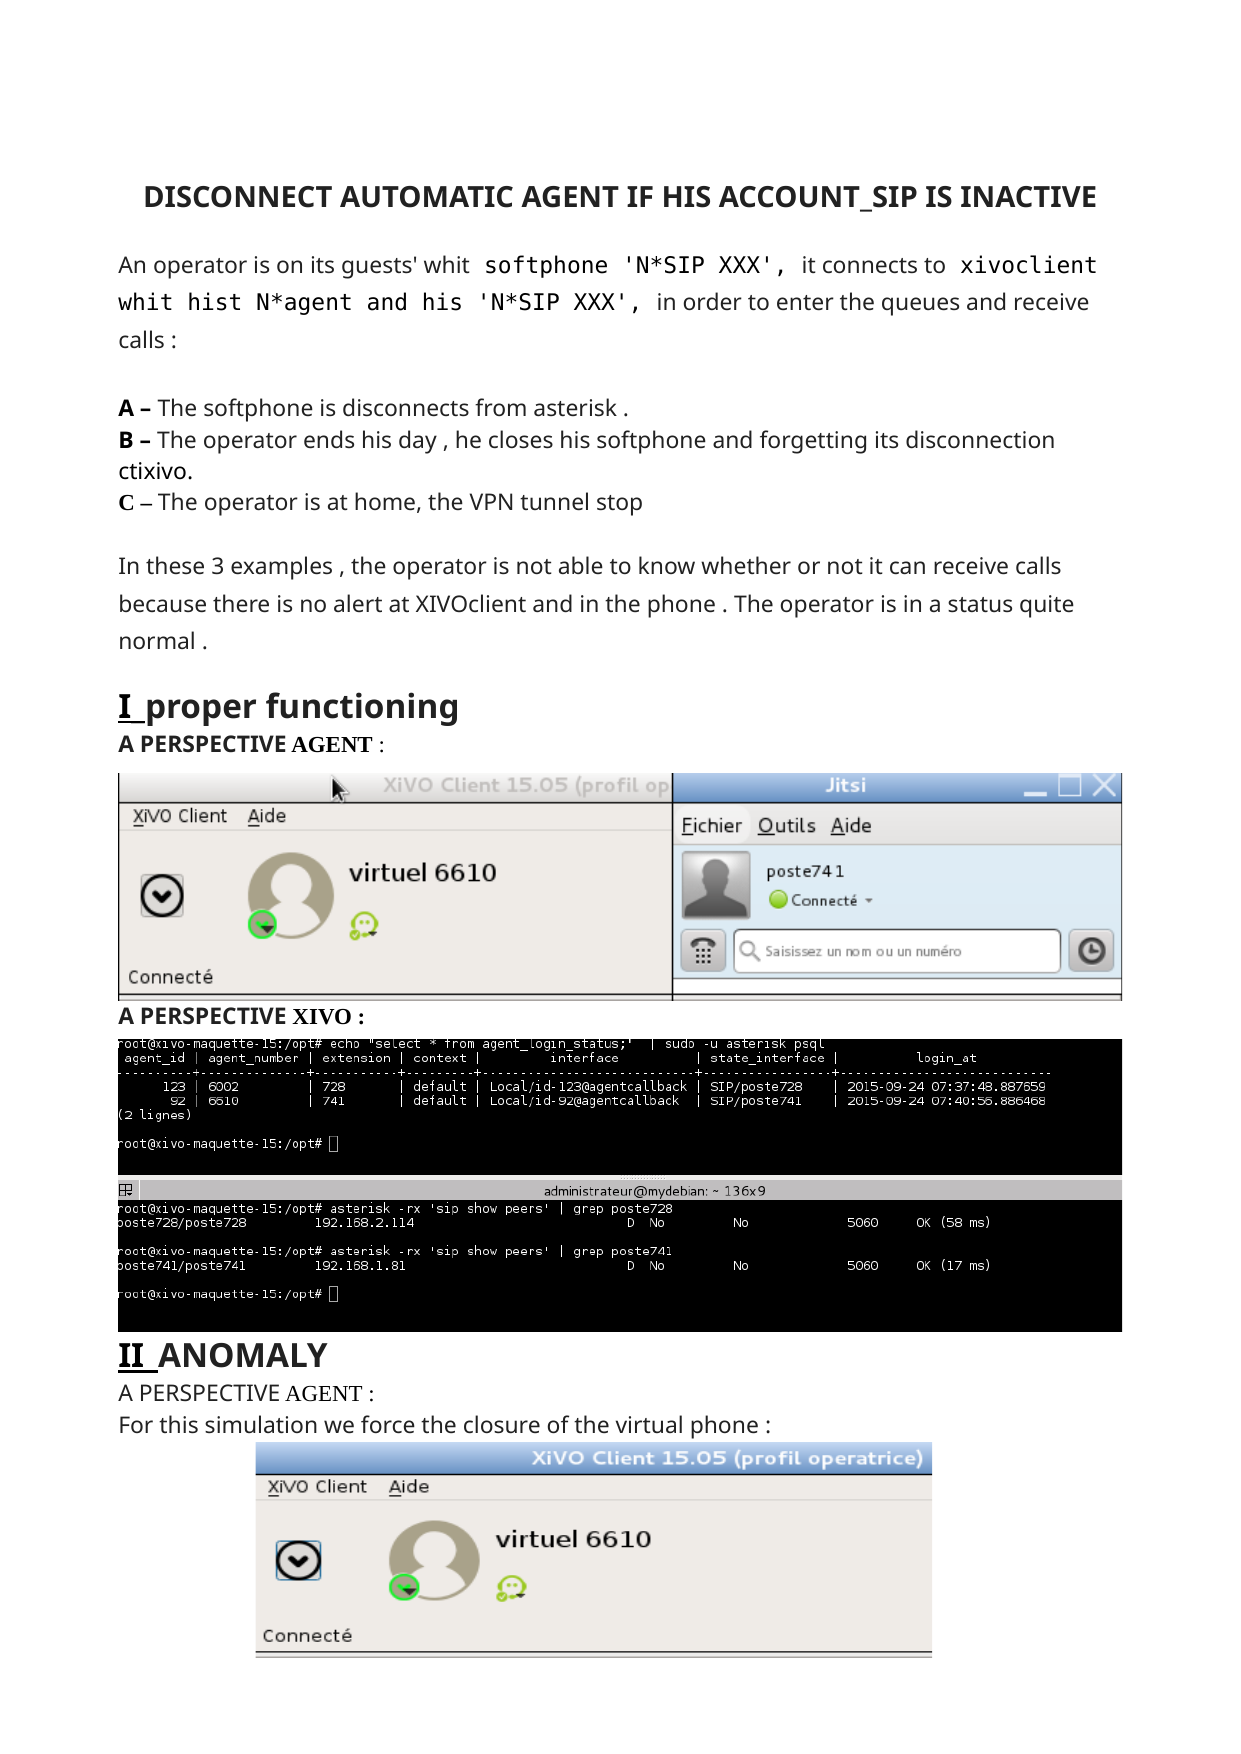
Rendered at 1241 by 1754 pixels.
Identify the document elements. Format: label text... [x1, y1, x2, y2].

text [118, 759, 1122, 773]
text A PERSPECTIVE AGENT : [118, 1377, 1122, 1409]
picture [118, 1039, 1123, 1332]
text A PERSPECTIVE AGENT : [118, 728, 1122, 759]
text A PERSPECTIVE XIVO : [118, 1001, 1122, 1032]
text DISCONNECT AUTOMATIC AGENT IF HIS ACCOUNT_SIP IS INACTIVE [118, 176, 1122, 216]
text In these 3 examples , the operator is not able to know whether or not it can receive calls because there is no alert at XIVOclient and in the phone . The operator is in a status quite normal . [118, 544, 1122, 656]
picture [118, 773, 1123, 1001]
text For this simulation we force the closure of the virtual phone : [118, 1409, 1122, 1440]
text I_proper functioning [118, 683, 1122, 728]
picture [255, 1442, 933, 1658]
text An operator is on its guests' whit softphone 'N*SIP XXX', it connects to xivoclient whit hist N*agent and his 'N*SIP XXX', in order to enter the queues and receive calls : [118, 242, 1122, 355]
text A – The softphone is disconnects from asterisk . B – The operator ends his day , he closes his softphone and forgetting its disconnection ctixivo. [118, 392, 1122, 486]
text [118, 1032, 1122, 1039]
text II_ANOMALY [118, 1332, 1122, 1377]
text C – The operator is at home, the VPN tunnel stop [118, 486, 1122, 517]
